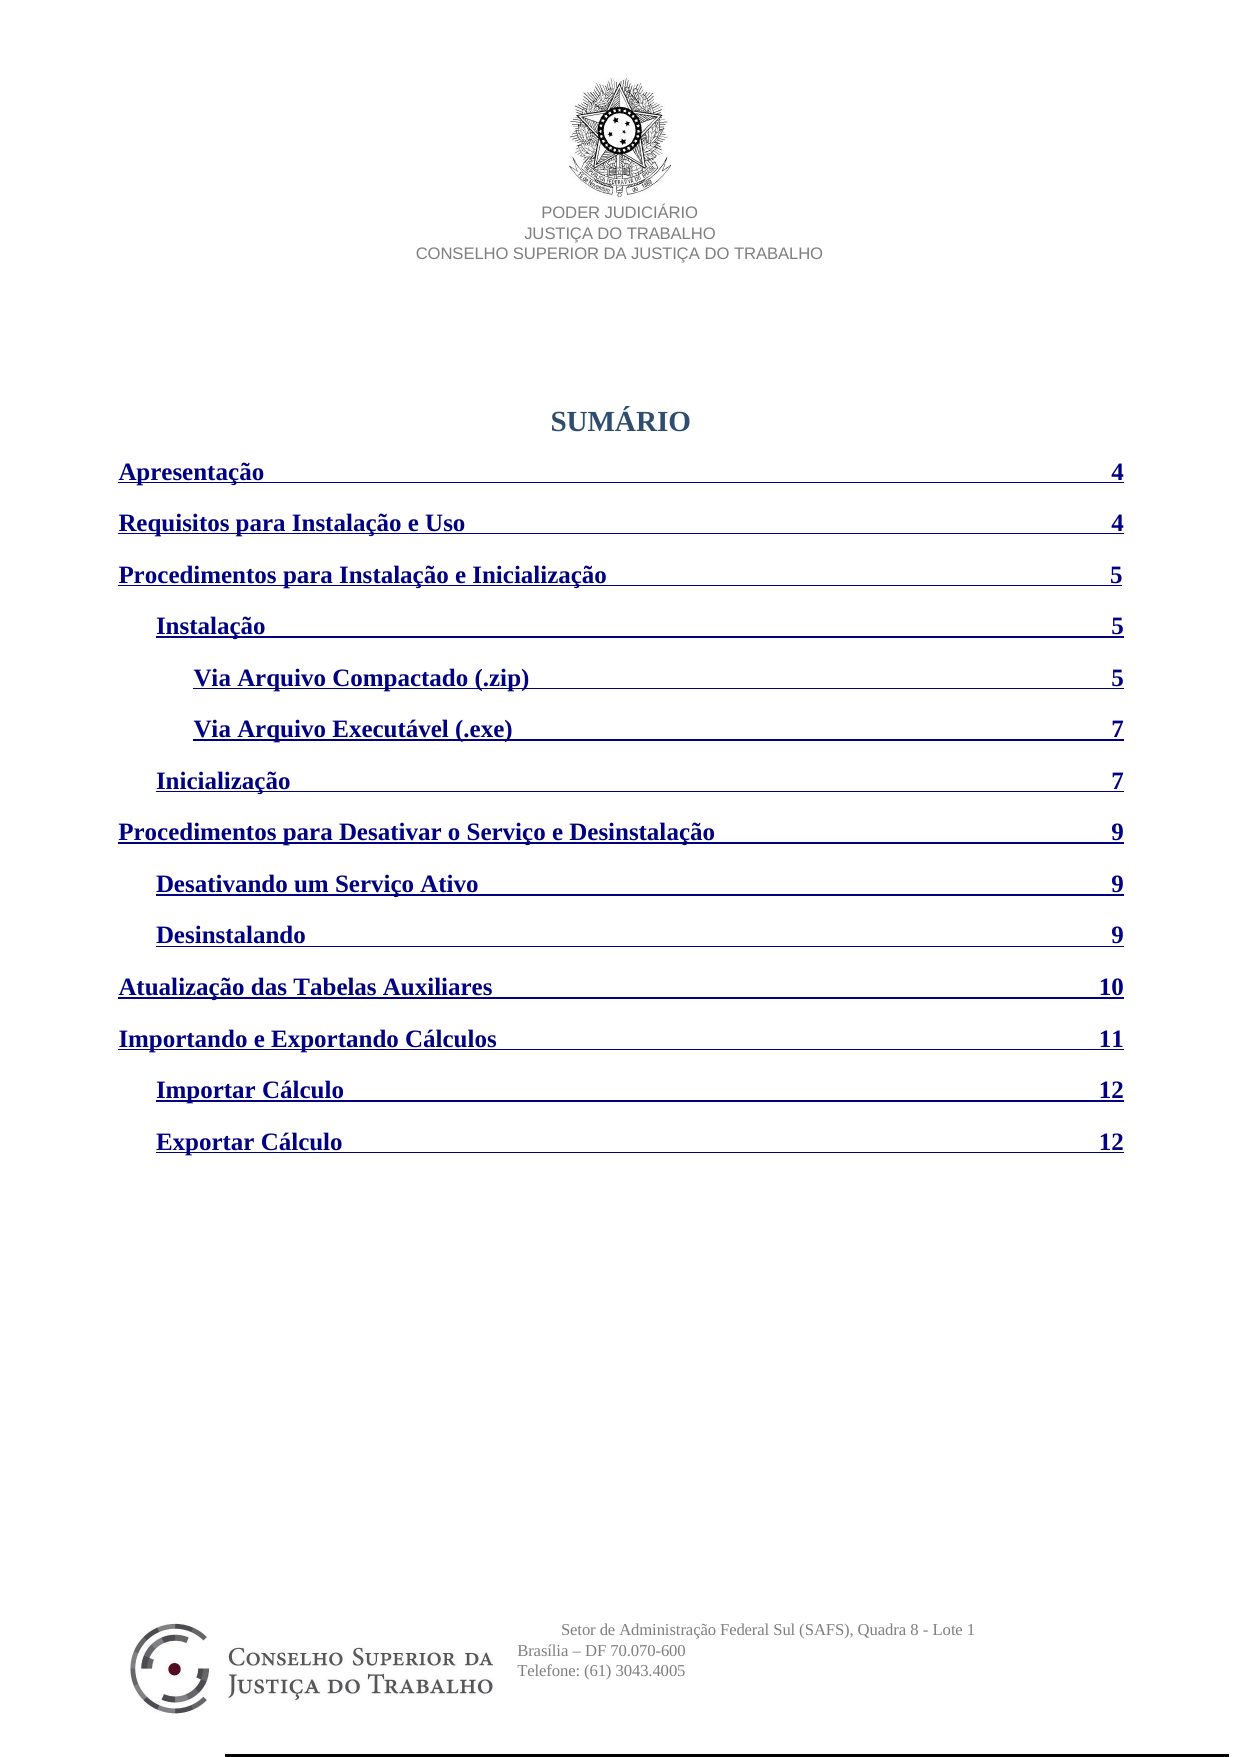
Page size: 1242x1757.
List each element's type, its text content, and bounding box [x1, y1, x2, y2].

text Atualização das Tabelas Auxiliares 10 [106, 972, 1135, 1001]
text Exportar Cálculo 12 [156, 1127, 1135, 1156]
text Procedimentos para Desativar o Serviço e Desinstalação 9 [106, 817, 1135, 846]
text SUMÁRIO [106, 404, 1135, 438]
text Via Arquivo Executável (.exe) 7 [193, 714, 1135, 743]
text Desativando um Serviço Ativo 9 [156, 869, 1135, 898]
text Procedimentos para Instalação e Inicialização 5 [106, 560, 1134, 588]
text Instalação 5 [156, 611, 1135, 640]
text Inicialização 7 [156, 766, 1135, 795]
text Apresentação 4 [106, 457, 1135, 485]
text Importando e Exportando Cálculos 11 [106, 1024, 1135, 1052]
text Requisitos para Instalação e Uso 4 [106, 508, 1135, 537]
text Via Arquivo Compactado (.zip) 5 [193, 663, 1135, 692]
text Importar Cálculo 12 [156, 1075, 1135, 1104]
text Desinstalando 9 [156, 921, 1135, 949]
